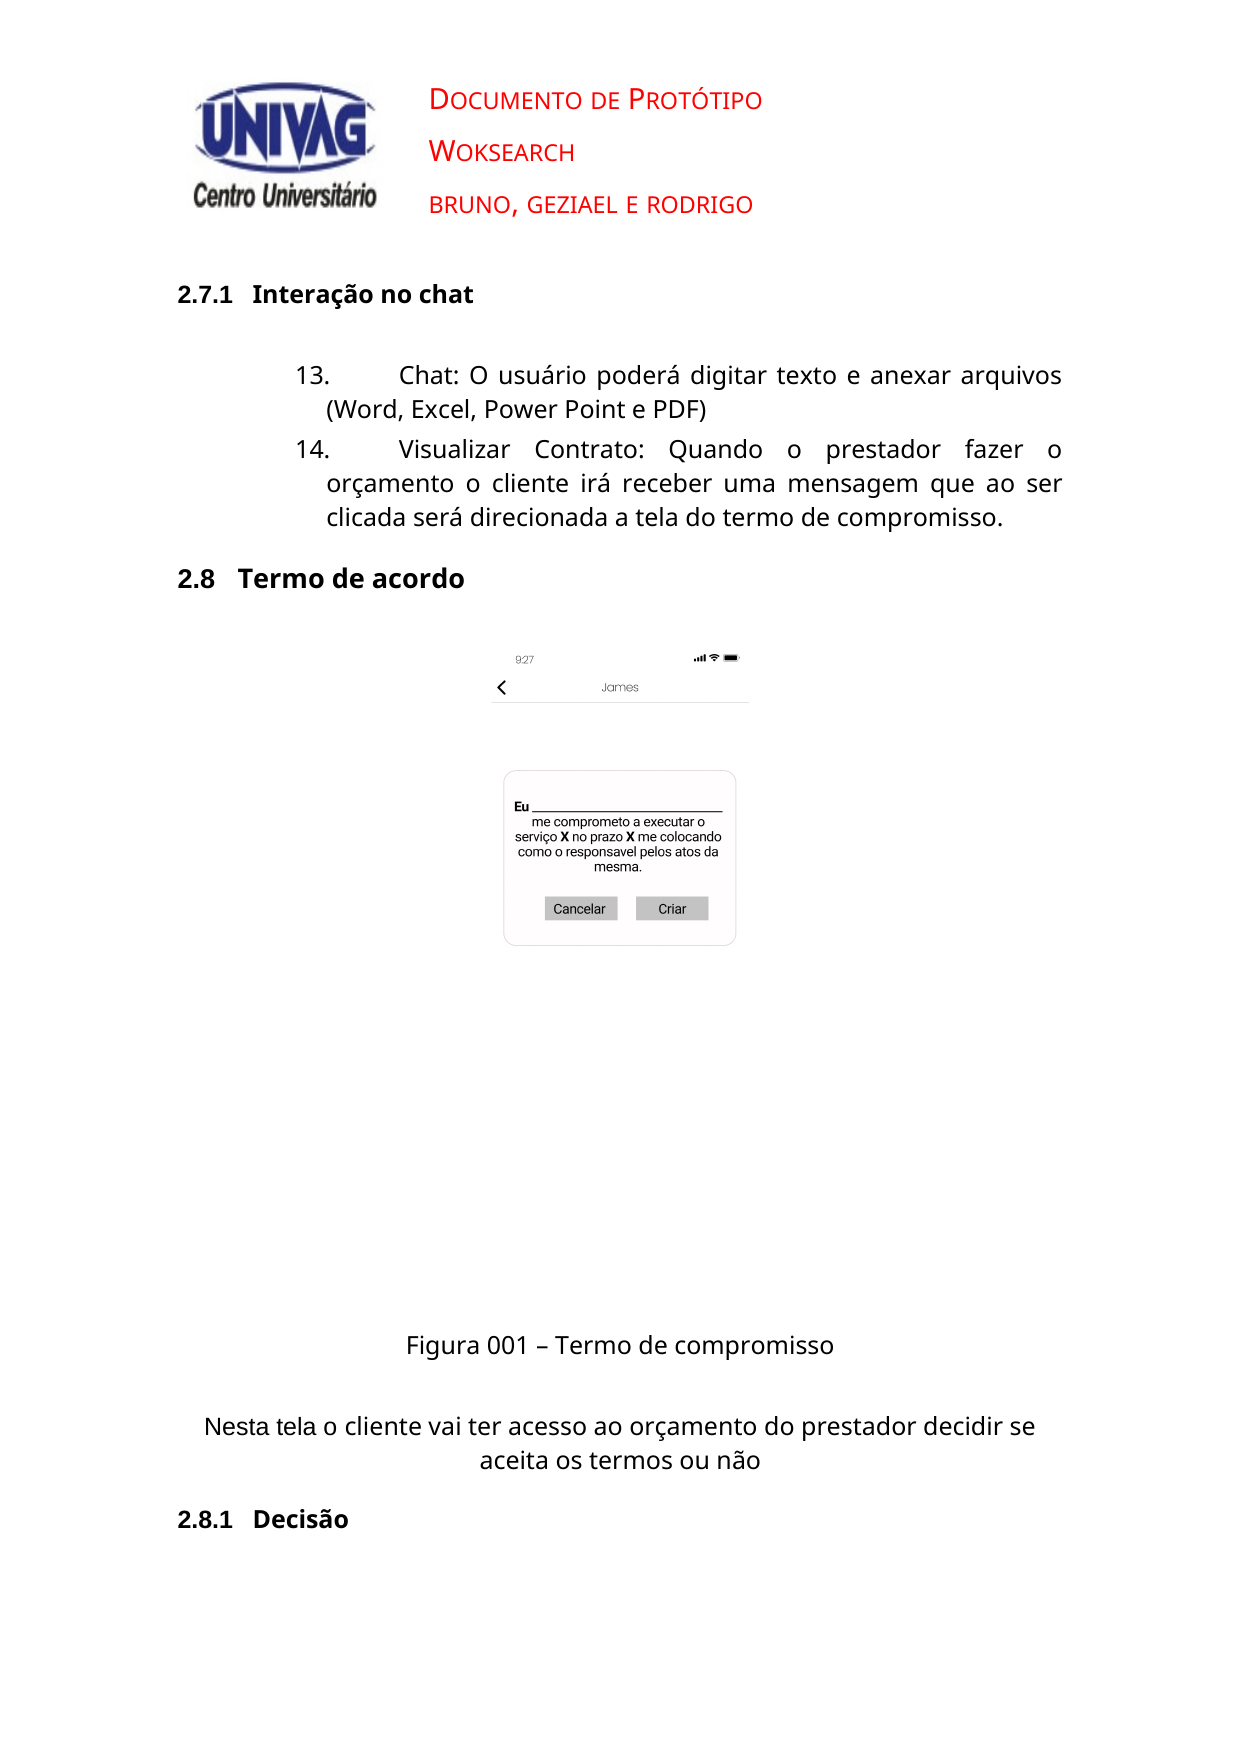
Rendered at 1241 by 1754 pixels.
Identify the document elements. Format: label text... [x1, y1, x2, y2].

list Visualizar Contrato: Quando o prestador fazer o orçamento o cliente irá receber uma mensagem que ao ser clicada será direcionada a tela do termo de compromisso. [288, 432, 1063, 534]
text Nesta tela o cliente vai ter acesso ao orçamento do prestador decidir se aceita os termos ou não [177, 1408, 1063, 1477]
subtitle Termo de acordo [177, 559, 1063, 596]
list Chat: O usuário poderá digitar texto e anexar arquivos (Word, Excel, Power Point e PDF) [288, 357, 1063, 426]
text Figura 001 – Termo de compromisso [177, 1328, 1063, 1362]
picture [491, 642, 750, 1196]
subtitle Decisão [177, 1502, 1063, 1536]
picture [177, 78, 396, 212]
subtitle Interação no chat [177, 277, 1063, 311]
